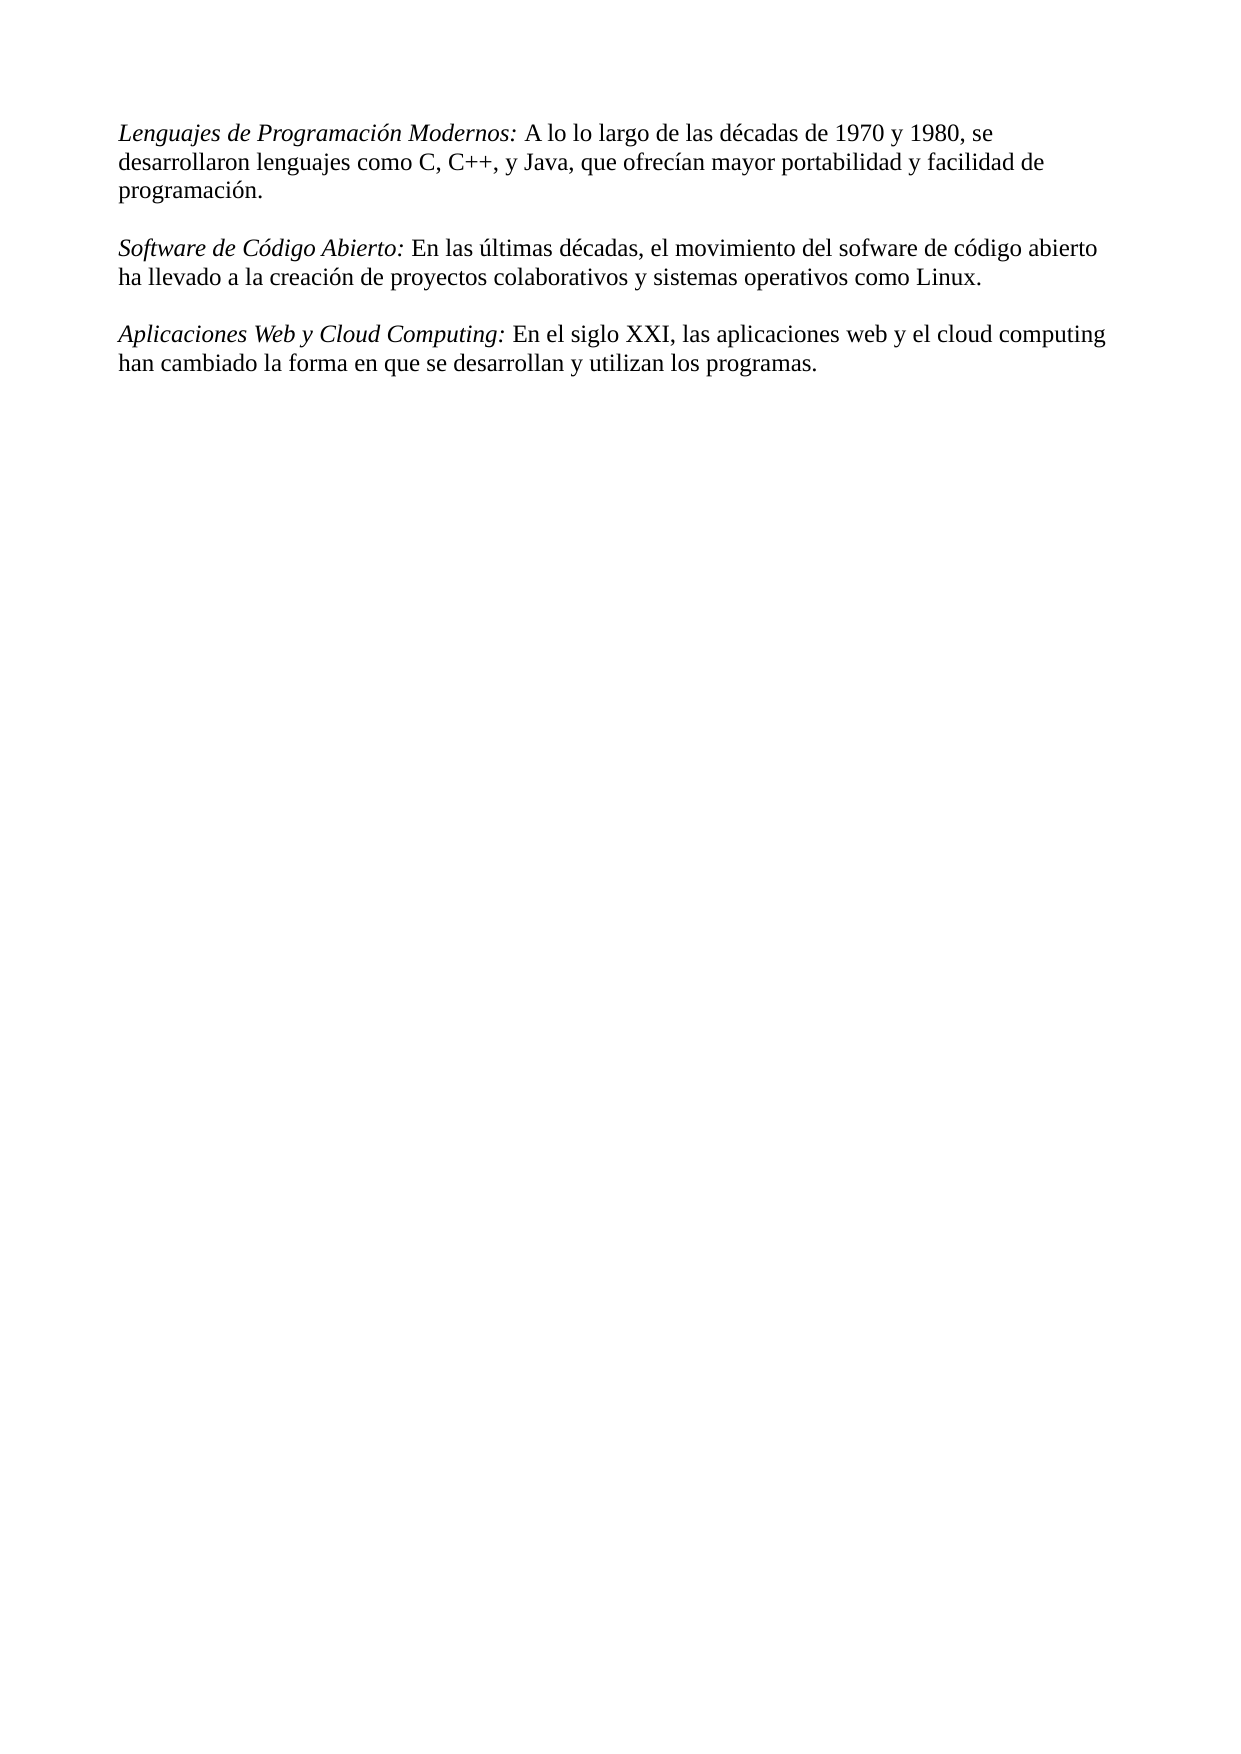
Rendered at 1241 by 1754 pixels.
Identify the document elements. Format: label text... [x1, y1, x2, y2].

text Lenguajes de Programación Modernos: A lo lo largo de las décadas de 1970 y 1980, se desarrollaron lenguajes como C, C++, y Java, que ofrecían mayor portabilidad y facilidad de programación. [118, 118, 1122, 204]
text Software de Código Abierto: En las últimas décadas, el movimiento del sofware de código abierto ha llevado a la creación de proyectos colaborativos y sistemas operativos como Linux. [118, 233, 1122, 291]
text Aplicaciones Web y Cloud Computing: En el siglo XXI, las aplicaciones web y el cloud computing han cambiado la forma en que se desarrollan y utilizan los programas. [118, 319, 1122, 377]
